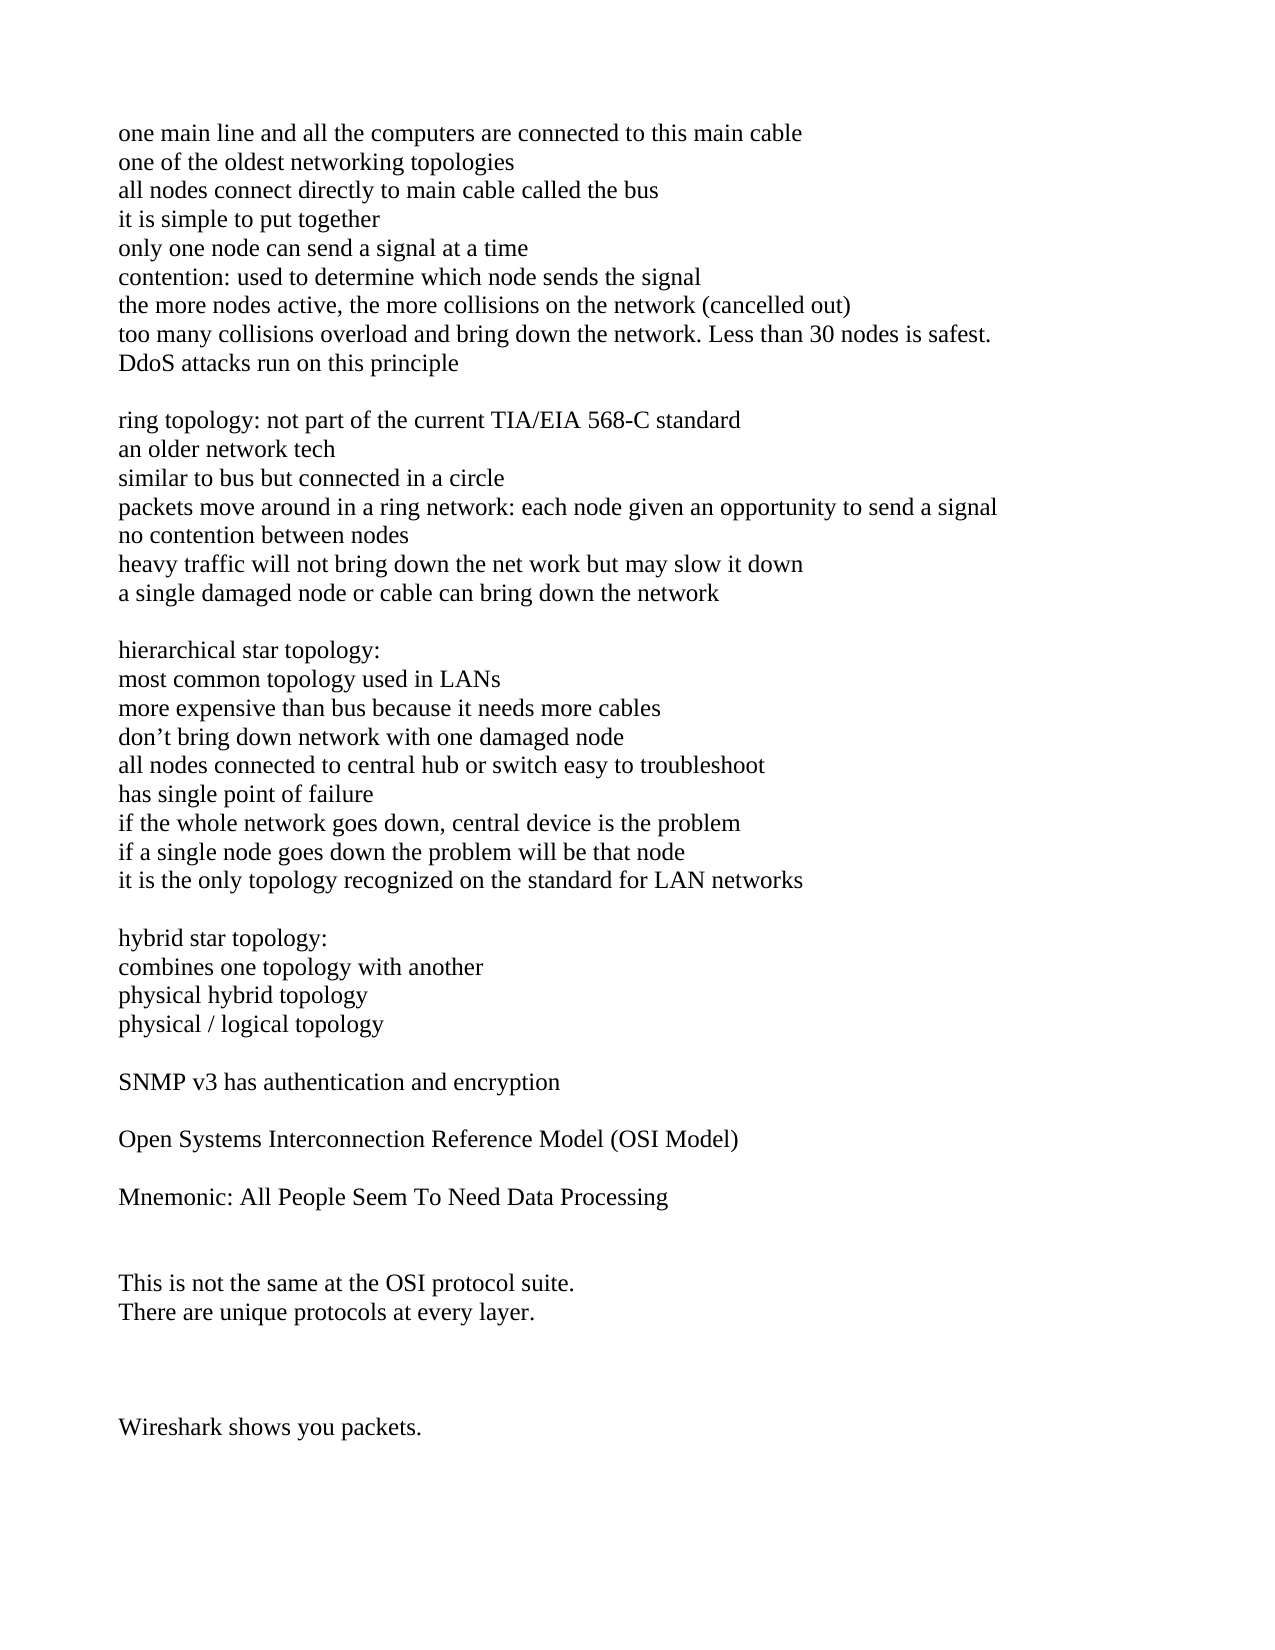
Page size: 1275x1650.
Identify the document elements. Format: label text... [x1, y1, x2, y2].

text don’t bring down network with one damaged node [118, 722, 1157, 751]
text the more nodes active, the more collisions on the network (cancelled out) [118, 291, 1157, 319]
text Open Systems Interconnection Reference Model (OSI Model) [118, 1124, 1157, 1153]
text an older network tech [118, 434, 1157, 463]
text This is not the same at the OSI protocol suite. [118, 1268, 1157, 1297]
text only one node can send a signal at a time [118, 233, 1157, 262]
text it is simple to put together [118, 204, 1157, 233]
text physical hybrid topology [118, 981, 1157, 1009]
text all nodes connect directly to main cable called the bus [118, 176, 1157, 204]
text has single point of failure [118, 779, 1157, 808]
text if the whole network goes down, central device is the problem [118, 808, 1157, 837]
text one main line and all the computers are connected to this main cable [118, 118, 1157, 147]
text most common topology used in LANs [118, 664, 1157, 693]
text packets move around in a ring network: each node given an opportunity to send a signal [118, 492, 1157, 521]
text if a single node goes down the problem will be that node [118, 837, 1157, 866]
text no contention between nodes [118, 521, 1157, 549]
text Wireshark shows you packets. [118, 1412, 1157, 1441]
text physical / logical topology [118, 1009, 1157, 1038]
text one of the oldest networking topologies [118, 147, 1157, 176]
text combines one topology with another [118, 952, 1157, 981]
text too many collisions overload and bring down the network. Less than 30 nodes is safest. [118, 319, 1157, 348]
text it is the only topology recognized on the standard for LAN networks [118, 866, 1157, 894]
text all nodes connected to central hub or switch easy to troubleshoot [118, 751, 1157, 779]
text SNMP v3 has authentication and encryption [118, 1067, 1157, 1096]
text heavy traffic will not bring down the net work but may slow it down [118, 549, 1157, 578]
text more expensive than bus because it needs more cables [118, 693, 1157, 722]
text DdoS attacks run on this principle [118, 348, 1157, 377]
text Mnemonic: All People Seem To Need Data Processing [118, 1153, 1157, 1211]
text ring topology: not part of the current TIA/EIA 568-C standard [118, 406, 1157, 434]
text similar to bus but connected in a circle [118, 463, 1157, 492]
text contention: used to determine which node sends the signal [118, 262, 1157, 291]
text hybrid star topology: [118, 923, 1157, 952]
text a single damaged node or cable can bring down the network [118, 578, 1157, 607]
text hierarchical star topology: [118, 636, 1157, 664]
text There are unique protocols at every layer. [118, 1297, 1157, 1326]
